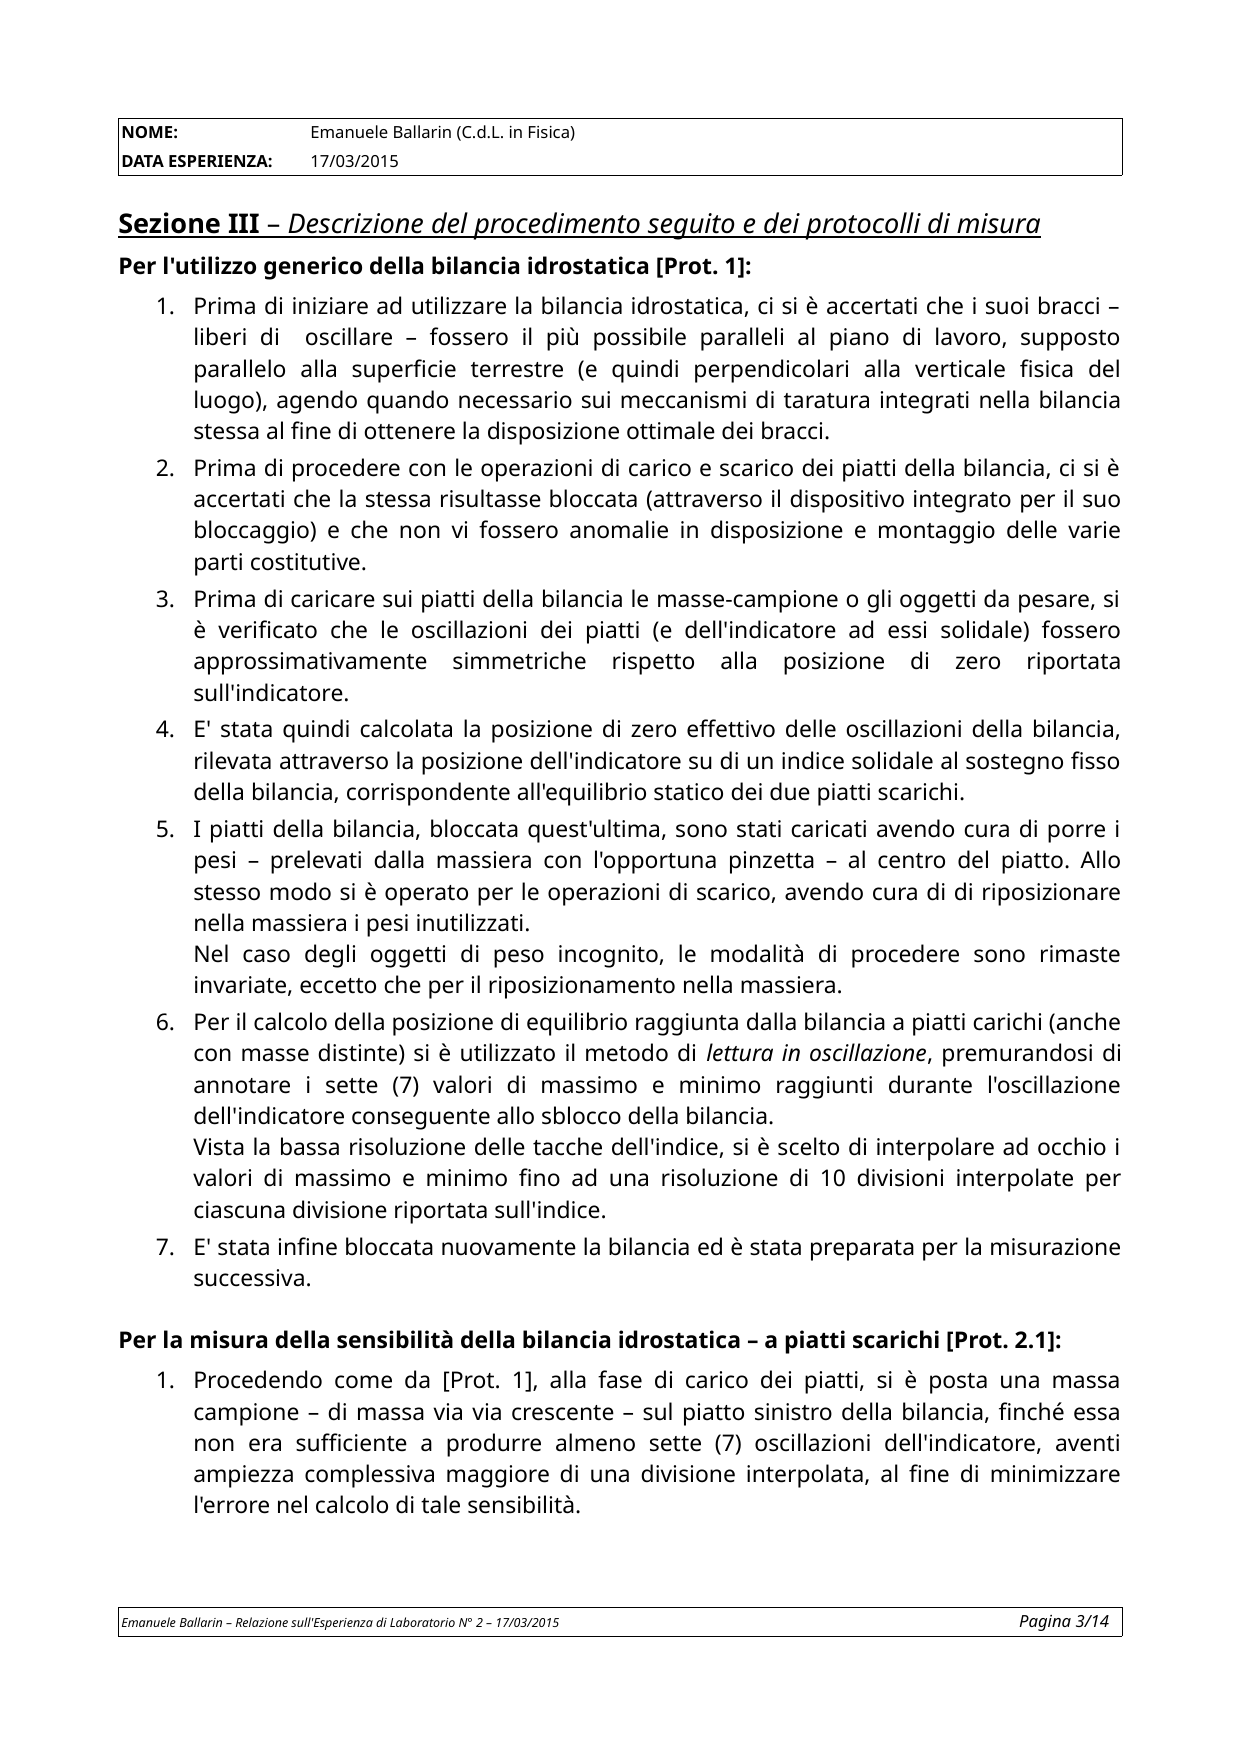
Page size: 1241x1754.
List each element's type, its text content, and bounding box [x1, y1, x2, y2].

list Vista la bassa risoluzione delle tacche dell'indice, si è scelto di interpolare ad occhio i valori di massimo e minimo fino ad una risoluzione di 10 divisioni interpolate per ciascuna divisione riportata sull'indice. [156, 1131, 1122, 1225]
list Prima di iniziare ad utilizzare la bilancia idrostatica, ci si è accertati che i suoi bracci – liberi di oscillare – fossero il più possibile paralleli al piano di lavoro, supposto parallelo alla superficie terrestre (e quindi perpendicolari alla verticale fisica del luogo), agendo quando necessario sui meccanismi di taratura integrati nella bilancia stessa al fine di ottenere la disposizione ottimale dei bracci. [156, 290, 1122, 446]
list E' stata quindi calcolata la posizione di zero effettivo delle oscillazioni della bilancia, rilevata attraverso la posizione dell'indicatore su di un indice solidale al sostegno fisso della bilancia, corrispondente all'equilibrio statico dei due piatti scarichi. [156, 713, 1122, 807]
text Per l'utilizzo generico della bilancia idrostatica [Prot. 1]: [118, 250, 1122, 281]
list Per il calcolo della posizione di equilibrio raggiunta dalla bilancia a piatti carichi (anche con masse distinte) si è utilizzato il metodo di lettura in oscillazione, premurandosi di annotare i sette (7) valori di massimo e minimo raggiunti durante l'oscillazione dell'indicatore conseguente allo sblocco della bilancia. [156, 1006, 1122, 1131]
list Prima di procedere con le operazioni di carico e scarico dei piatti della bilancia, ci si è accertati che la stessa risultasse bloccata (attraverso il dispositivo integrato per il suo bloccaggio) e che non vi fossero anomalie in disposizione e montaggio delle varie parti costitutive. [156, 452, 1122, 577]
list E' stata infine bloccata nuovamente la bilancia ed è stata preparata per la misurazione successiva. [156, 1231, 1122, 1293]
text Sezione III – Descrizione del procedimento seguito e dei protocolli di misura [118, 205, 1122, 242]
list I piatti della bilancia, bloccata quest'ultima, sono stati caricati avendo cura di porre i pesi – prelevati dalla massiera con l'opportuna pinzetta – al centro del piatto. Allo stesso modo si è operato per le operazioni di scarico, avendo cura di di riposizionare nella massiera i pesi inutilizzati. [156, 813, 1122, 938]
text Per la misura della sensibilità della bilancia idrostatica – a piatti scarichi [Prot. 2.1]: [118, 1324, 1122, 1356]
list Prima di caricare sui piatti della bilancia le masse-campione o gli oggetti da pesare, si è verificato che le oscillazioni dei piatti (e dell'indicatore ad essi solidale) fossero approssimativamente simmetriche rispetto alla posizione di zero riportata sull'indicatore. [156, 583, 1122, 708]
list Nel caso degli oggetti di peso incognito, le modalità di procedere sono rimaste invariate, eccetto che per il riposizionamento nella massiera. [156, 938, 1122, 1000]
list Procedendo come da [Prot. 1], alla fase di carico dei piatti, si è posta una massa campione – di massa via via crescente – sul piatto sinistro della bilancia, finché essa non era sufficiente a produrre almeno sette (7) oscillazioni dell'indicatore, aventi ampiezza complessiva maggiore di una divisione interpolata, al fine di minimizzare l'errore nel calcolo di tale sensibilità. [156, 1364, 1122, 1520]
